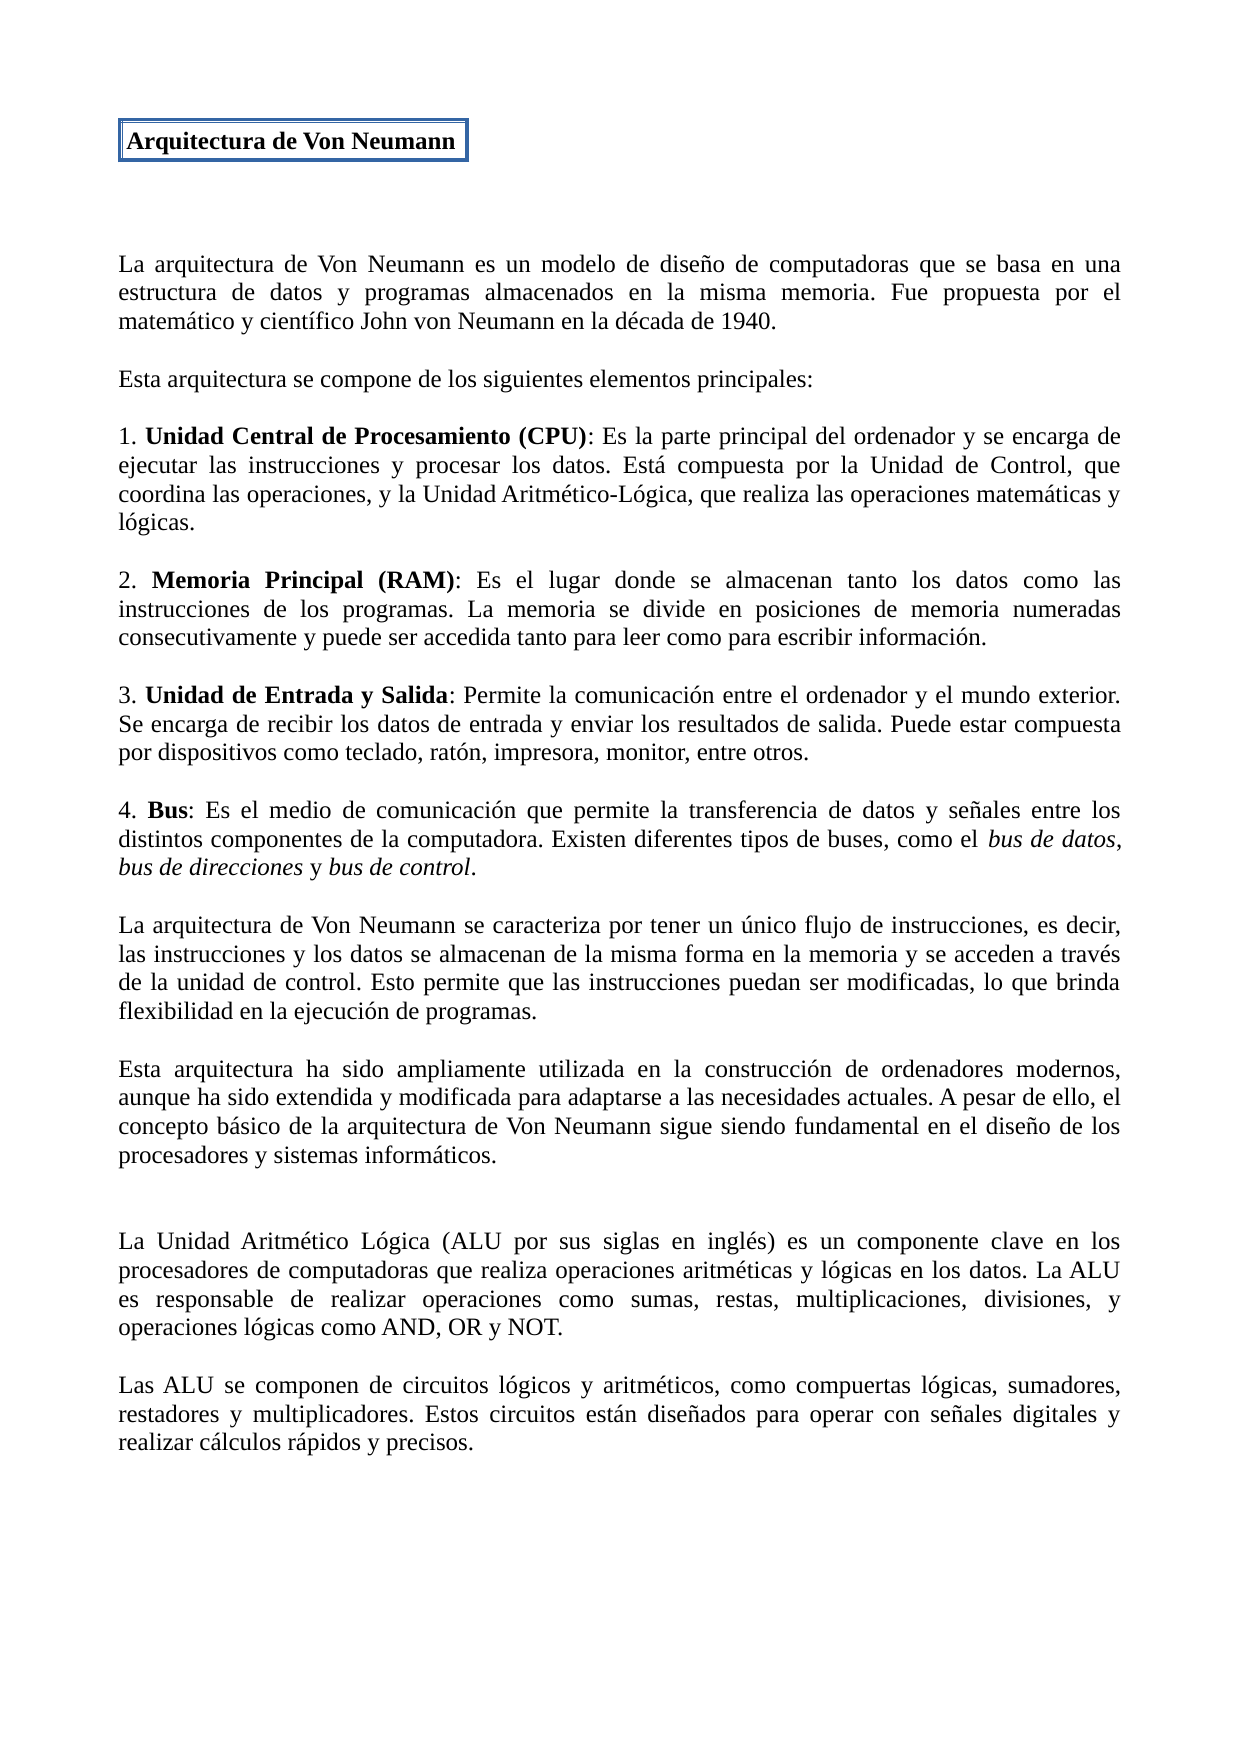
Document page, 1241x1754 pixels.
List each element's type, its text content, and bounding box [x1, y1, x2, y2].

text 1. Unidad Central de Procesamiento (CPU): Es la parte principal del ordenador y se encarga de ejecutar las instrucciones y procesar los datos. Está compuesta por la Unidad de Control, que coordina las operaciones, y la Unidad Aritmético-Lógica, que realiza las operaciones matemáticas y lógicas. [118, 421, 1122, 536]
text 2. Memoria Principal (RAM): Es el lugar donde se almacenan tanto los datos como las instrucciones de los programas. La memoria se divide en posiciones de memoria numeradas consecutivamente y puede ser accedida tanto para leer como para escribir información. [118, 565, 1122, 651]
text La arquitectura de Von Neumann se caracteriza por tener un único flujo de instrucciones, es decir, las instrucciones y los datos se almacenan de la misma forma en la memoria y se acceden a través de la unidad de control. Esto permite que las instrucciones puedan ser modificadas, lo que brinda flexibilidad en la ejecución de programas. [118, 910, 1122, 1025]
text Arquitectura de Von Neumann [123, 123, 465, 158]
text La arquitectura de Von Neumann es un modelo de diseño de computadoras que se basa en una estructura de datos y programas almacenados en la misma memoria. Fue propuesta por el matemático y científico John von Neumann en la década de 1940. [118, 249, 1122, 335]
text [469, 118, 1122, 162]
text Esta arquitectura ha sido ampliamente utilizada en la construcción de ordenadores modernos, aunque ha sido extendida y modificada para adaptarse a las necesidades actuales. A pesar de ello, el concepto básico de la arquitectura de Von Neumann sigue siendo fundamental en el diseño de los procesadores y sistemas informáticos. [118, 1054, 1122, 1169]
text 3. Unidad de Entrada y Salida: Permite la comunicación entre el ordenador y el mundo exterior. Se encarga de recibir los datos de entrada y enviar los resultados de salida. Puede estar compuesta por dispositivos como teclado, ratón, impresora, monitor, entre otros. [118, 680, 1122, 766]
text La Unidad Aritmético Lógica (ALU por sus siglas en inglés) es un componente clave en los procesadores de computadoras que realiza operaciones aritméticas y lógicas en los datos. La ALU es responsable de realizar operaciones como sumas, restas, multiplicaciones, divisiones, y operaciones lógicas como AND, OR y NOT. [118, 1226, 1122, 1341]
text 4. Bus: Es el medio de comunicación que permite la transferencia de datos y señales entre los distintos componentes de la computadora. Existen diferentes tipos de buses, como el bus de datos, bus de direcciones y bus de control. [118, 795, 1122, 881]
text Las ALU se componen de circuitos lógicos y aritméticos, como compuertas lógicas, sumadores, restadores y multiplicadores. Estos circuitos están diseñados para operar con señales digitales y realizar cálculos rápidos y precisos. [118, 1370, 1122, 1456]
text Esta arquitectura se compone de los siguientes elementos principales: [118, 364, 1122, 392]
